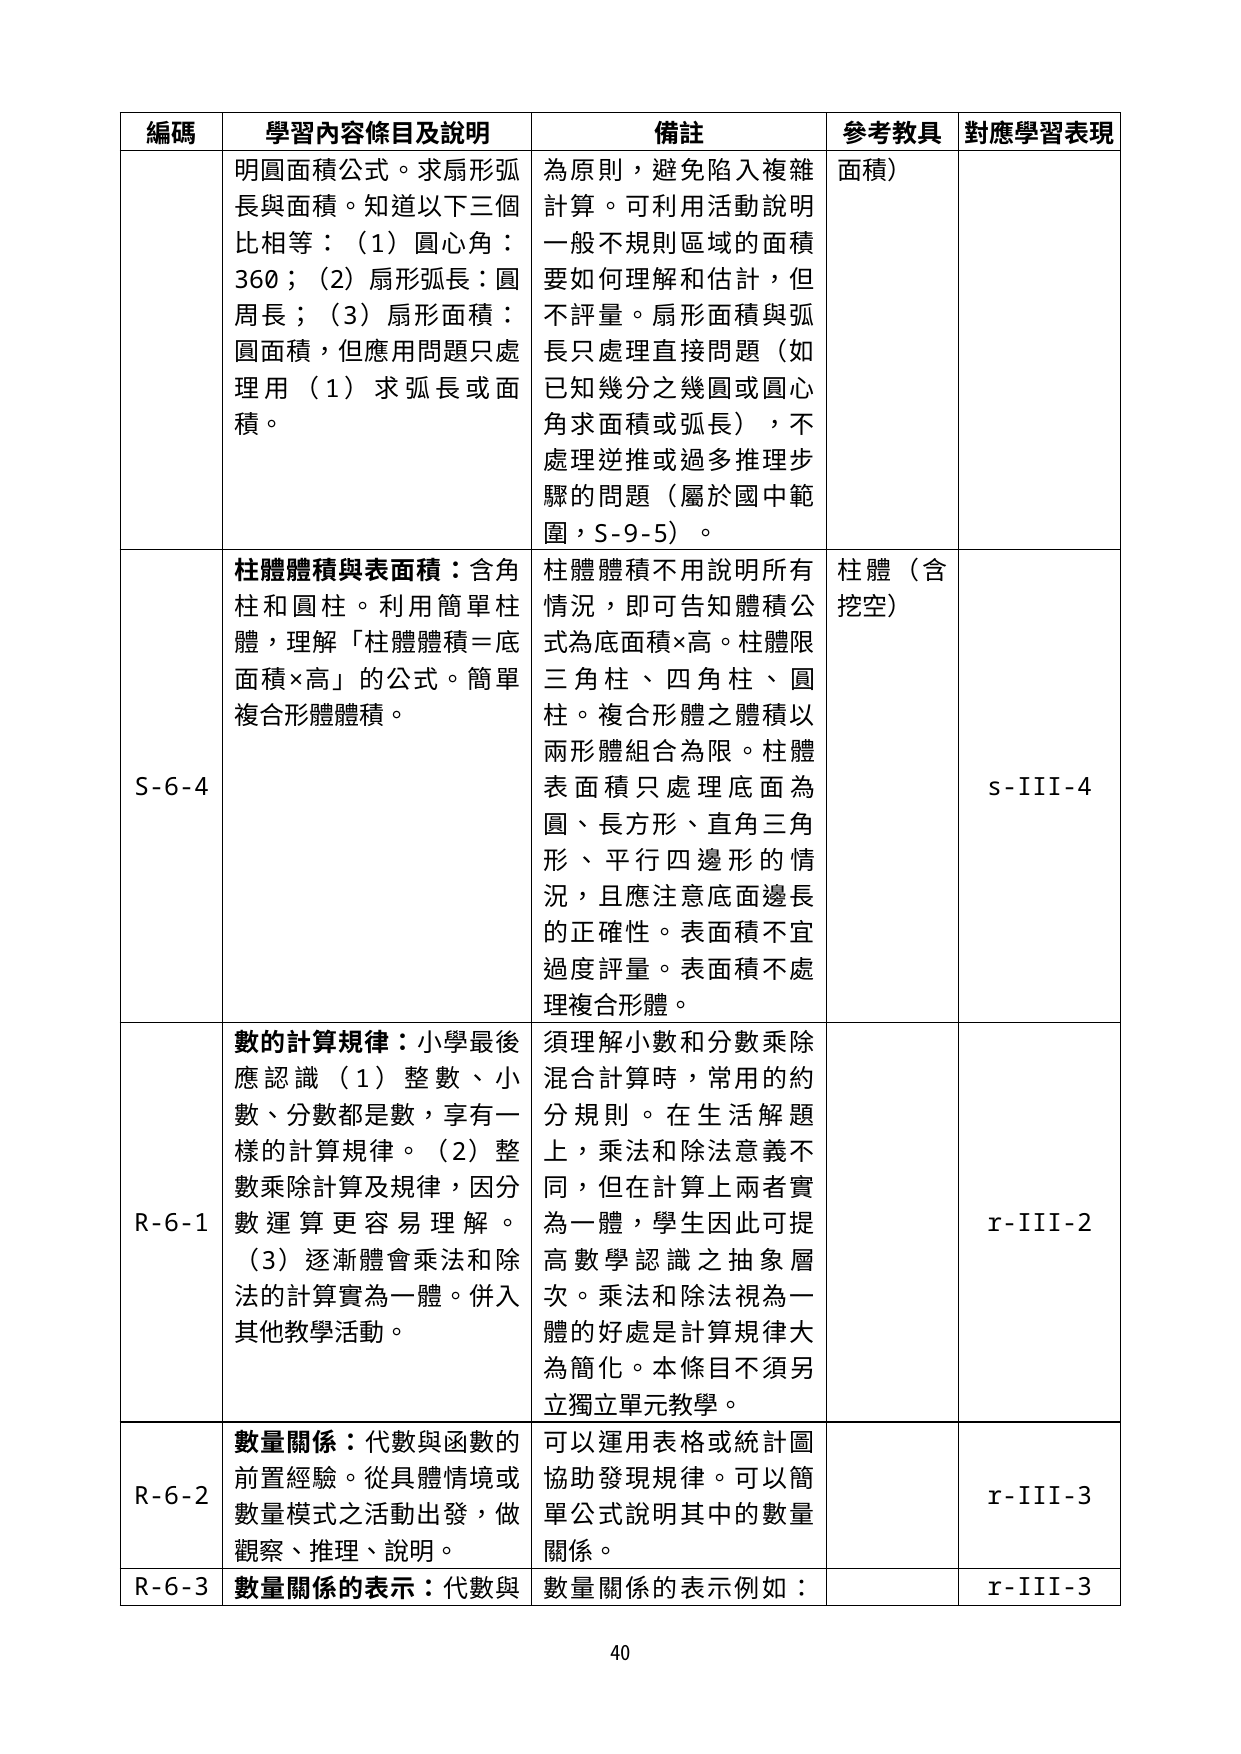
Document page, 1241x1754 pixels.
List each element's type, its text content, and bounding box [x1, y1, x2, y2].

table_cell 明圓面積公式。求扇形弧長與面積。知道以下三個比相等：（1）圓心角：360；（2）扇形弧長：圓周長；（3）扇形面積：圓面積，但應用問題只處理用（1）求弧長或面積。 [223, 151, 531, 549]
table_cell R-6-3 [121, 1569, 222, 1605]
table_header 對應學習表現 [959, 113, 1120, 149]
table_cell r-III-3 [959, 1423, 1120, 1567]
table_cell 柱體體積不用說明所有情況，即可告知體積公式為底面積×高。柱體限三角柱、四角柱、圓柱。複合形體之體積以兩形體組合為限。柱體表面積只處理底面為圓、長方形、直角三角形、平行四邊形的情況，且應注意底面邊長的正確性。表面積不宜過度評量。表面積不處理複合形體。 [532, 550, 826, 1022]
table_cell 為原則，避免陷入複雜計算。可利用活動說明一般不規則區域的面積要如何理解和估計，但不評量。扇形面積與弧長只處理直接問題（如已知幾分之幾圓或圓心角求面積或弧長），不處理逆推或過多推理步驟的問題（屬於國中範圍，S-9-5）。 [532, 151, 826, 549]
table_cell 須理解小數和分數乘除混合計算時，常用的約分規則。在生活解題上，乘法和除法意義不同，但在計算上兩者實為一體，學生因此可提高數學認識之抽象層次。乘法和除法視為一體的好處是計算規律大為簡化。本條目不須另立獨立單元教學。 [532, 1023, 826, 1421]
table_cell s-III-4 [959, 550, 1120, 1022]
table_cell 數的計算規律：小學最後應認識（1）整數、小數、分數都是數，享有一樣的計算規律。（2）整數乘除計算及規律，因分數運算更容易理解。（3）逐漸體會乘法和除法的計算實為一體。併入其他教學活動。 [223, 1023, 531, 1421]
table_cell R-6-2 [121, 1423, 222, 1567]
table_header 備註 [532, 113, 826, 149]
table_cell 柱體（含挖空） [827, 550, 958, 1022]
table_cell [959, 151, 1120, 549]
table_header 學習內容條目及說明 [223, 113, 531, 149]
table_cell 柱體體積與表面積：含角柱和圓柱。利用簡單柱體，理解「柱體體積＝底面積×高」的公式。簡單複合形體體積。 [223, 550, 531, 1022]
table_cell 數量關係的表示例如： [532, 1569, 826, 1605]
table_cell 可以運用表格或統計圖協助發現規律。可以簡單公式說明其中的數量關係。 [532, 1423, 826, 1567]
table_header 參考教具 [827, 113, 958, 149]
table_header 編碼 [121, 113, 222, 149]
table_cell [827, 1423, 958, 1567]
table_cell [827, 1023, 958, 1421]
table_cell r-III-3 [959, 1569, 1120, 1605]
table_cell 數量關係的表示：代數與 [223, 1569, 531, 1605]
table_cell R-6-1 [121, 1023, 222, 1421]
table_cell [827, 1569, 958, 1605]
table_cell r-III-2 [959, 1023, 1120, 1421]
table_cell S-6-4 [121, 550, 222, 1022]
table_cell 數量關係：代數與函數的前置經驗。從具體情境或數量模式之活動出發，做觀察、推理、說明。 [223, 1423, 531, 1567]
table_cell 面積） [827, 151, 958, 549]
table_cell [121, 151, 222, 549]
